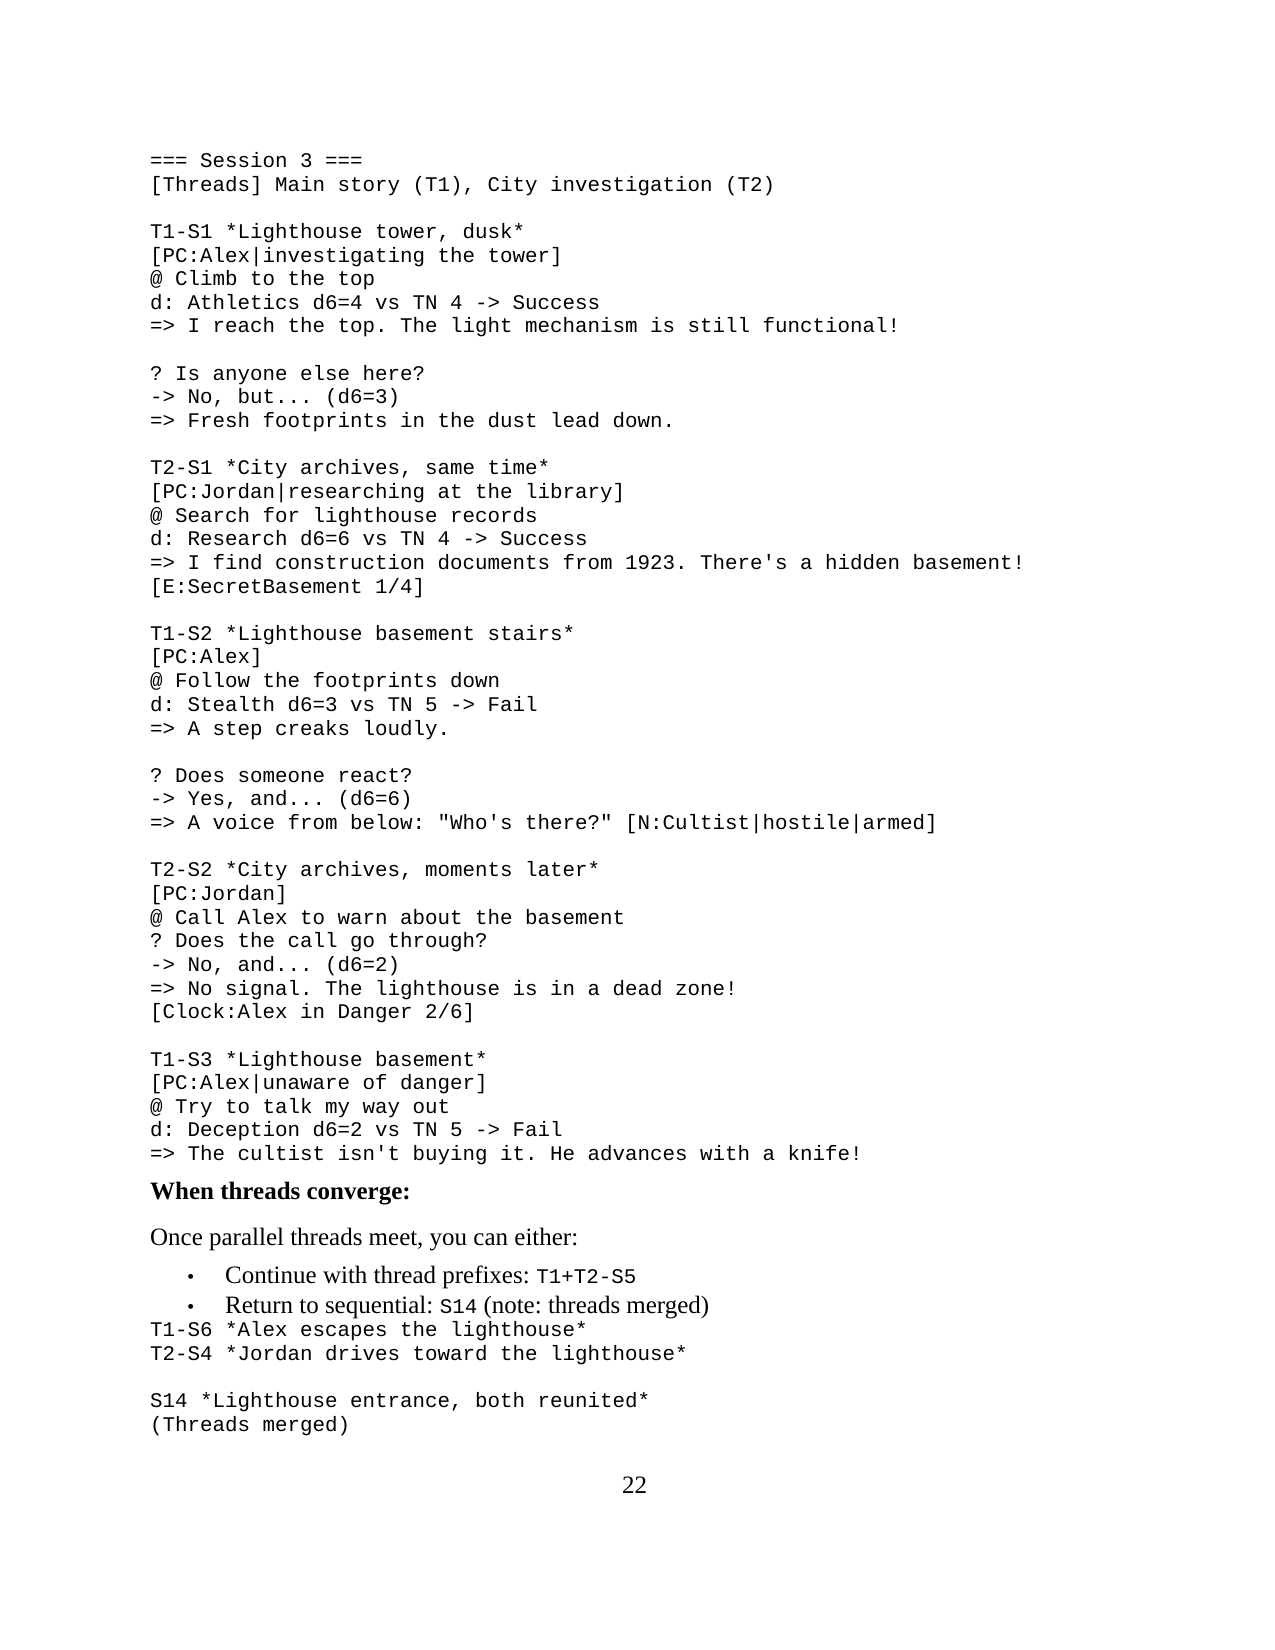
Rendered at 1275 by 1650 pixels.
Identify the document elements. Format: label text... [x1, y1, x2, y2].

text ? Does someone react? [150, 765, 1125, 788]
text => The cultist isn't buying it. He advances with a knife! [150, 1143, 1125, 1167]
text => Fresh footprints in the dust lead down. [150, 410, 1125, 434]
text @ Climb to the top [150, 268, 1125, 292]
text d: Deception d6=2 vs TN 5 -> Fail [150, 1119, 1125, 1143]
text T1-S1 *Lighthouse tower, dusk* [150, 221, 1125, 244]
text Once parallel threads meet, you can either: [150, 1222, 1125, 1251]
text -> Yes, and... (d6=6) [150, 788, 1125, 812]
text [Threads] Main story (T1), City investigation (T2) [150, 174, 1125, 197]
text => I find construction documents from 1923. There's a hidden basement! [150, 552, 1125, 576]
text -> No, and... (d6=2) [150, 954, 1125, 978]
text T2-S2 *City archives, moments later* [150, 859, 1125, 883]
text [PC:Jordan|researching at the library] [150, 481, 1125, 505]
text When threads converge: [150, 1176, 1125, 1204]
text d: Research d6=6 vs TN 4 -> Success [150, 528, 1125, 552]
text -> No, but... (d6=3) [150, 386, 1125, 410]
text [PC:Jordan] [150, 883, 1125, 907]
text => A voice from below: "Who's there?" [N:Cultist|hostile|armed] [150, 812, 1125, 836]
text S14 *Lighthouse entrance, both reunited* [150, 1390, 1125, 1414]
text @ Follow the footprints down [150, 670, 1125, 694]
text T1-S2 *Lighthouse basement stairs* [150, 623, 1125, 647]
text [PC:Alex|investigating the tower] [150, 244, 1125, 268]
text [Clock:Alex in Danger 2/6] [150, 1001, 1125, 1025]
text T1-S3 *Lighthouse basement* [150, 1048, 1125, 1072]
text @ Try to talk my way out [150, 1096, 1125, 1119]
text T2-S1 *City archives, same time* [150, 457, 1125, 481]
text @ Call Alex to warn about the basement [150, 907, 1125, 930]
text [E:SecretBasement 1/4] [150, 576, 1125, 599]
text ? Is anyone else here? [150, 363, 1125, 386]
text d: Stealth d6=3 vs TN 5 -> Fail [150, 694, 1125, 717]
text T2-S4 *Jordan drives toward the lighthouse* [150, 1343, 1125, 1367]
list Return to sequential: S14 (note: threads merged) [187, 1290, 1125, 1319]
text T1-S6 *Alex escapes the lighthouse* [150, 1319, 1125, 1343]
text => No signal. The lighthouse is in a dead zone! [150, 978, 1125, 1001]
text => A step creaks loudly. [150, 717, 1125, 741]
text [PC:Alex] [150, 647, 1125, 670]
text ? Does the call go through? [150, 930, 1125, 954]
text @ Search for lighthouse records [150, 505, 1125, 528]
text d: Athletics d6=4 vs TN 4 -> Success [150, 292, 1125, 316]
list Continue with thread prefixes: T1+T2-S5 [187, 1260, 1125, 1290]
text => I reach the top. The light mechanism is still functional! [150, 316, 1125, 339]
text === Session 3 === [150, 150, 1125, 174]
text (Threads merged) [150, 1414, 1125, 1437]
text [PC:Alex|unaware of danger] [150, 1072, 1125, 1096]
